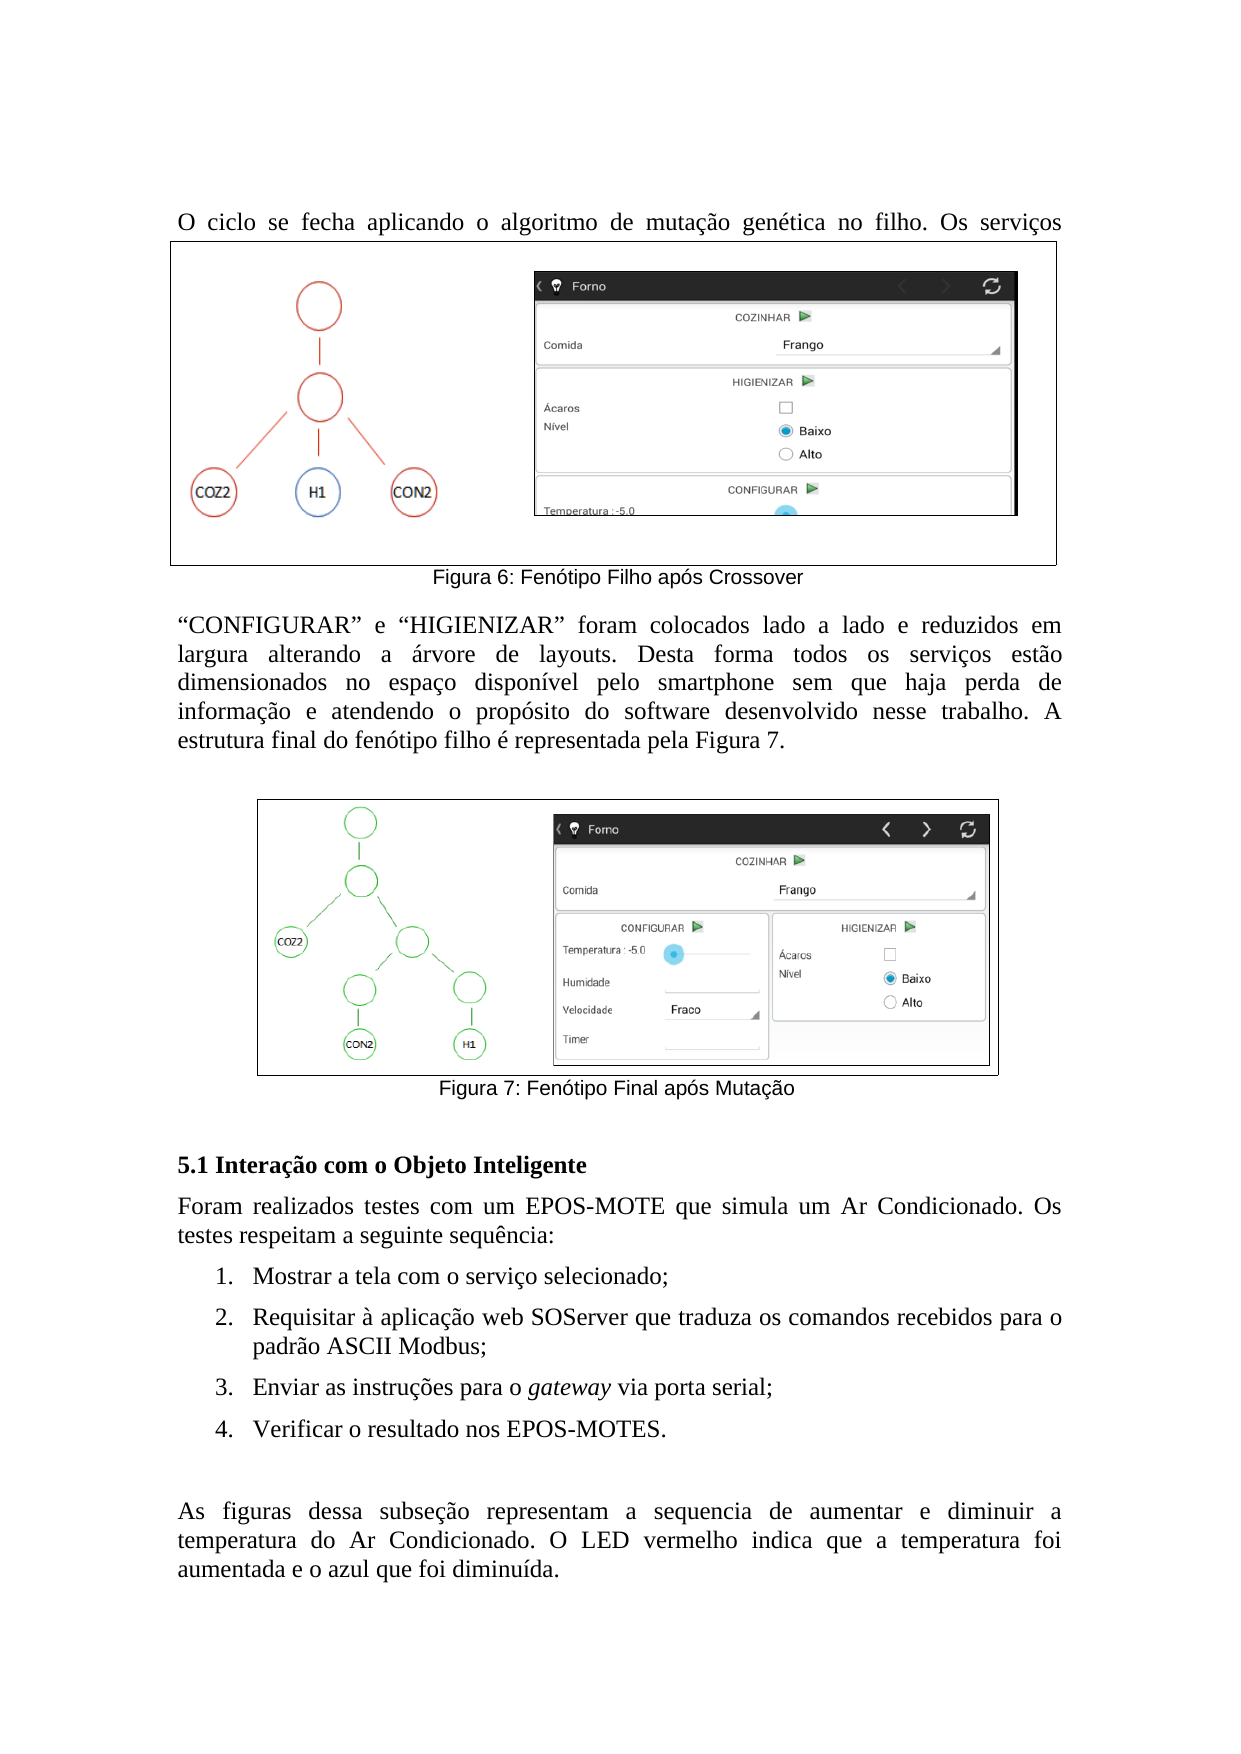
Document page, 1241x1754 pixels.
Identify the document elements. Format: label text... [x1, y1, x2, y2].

text Figura 6: Fenótipo Filho após Crossover [218, 566, 1018, 589]
text Figura 7: Fenótipo Final após Mutação [257, 1076, 977, 1099]
subtitle 5.1 Interação com o Objeto Inteligente [177, 1150, 1063, 1179]
picture [171, 242, 1056, 565]
list Requisitar à aplicação web SOServer que traduza os comandos recebidos para o padrão ASCII Modbus; [215, 1302, 1063, 1360]
list Mostrar a tela com o serviço selecionado; [215, 1261, 1063, 1290]
list Enviar as instruções para o gateway via porta serial; [215, 1372, 1063, 1401]
text As figuras dessa subseção representam a sequencia de aumentar e diminuir a temperatura do Ar Condicionado. O LED vermelho indica que a temperatura foi aumentada e o azul que foi diminuída. [177, 1496, 1063, 1582]
text Foram realizados testes com um EPOS-MOTE que simula um Ar Condicionado. Os testes respeitam a seguinte sequência: [177, 1191, 1063, 1249]
list Verificar o resultado nos EPOS-MOTES. [215, 1414, 1063, 1442]
picture [258, 800, 998, 1075]
text O ciclo se fecha aplicando o algoritmo de mutação genética no filho. Os serviços “CONFIGURAR” e “HIGIENIZAR” foram colocados lado a lado e reduzidos em largura alterando a árvore de layouts. Desta forma todos os serviços estão dimensionados no espaço disponível pelo smartphone sem que haja perda de informação e atendendo o propósito do software desenvolvido nesse trabalho. A estrutura final do fenótipo filho é representada pela Figura 7. [170, 207, 1066, 754]
